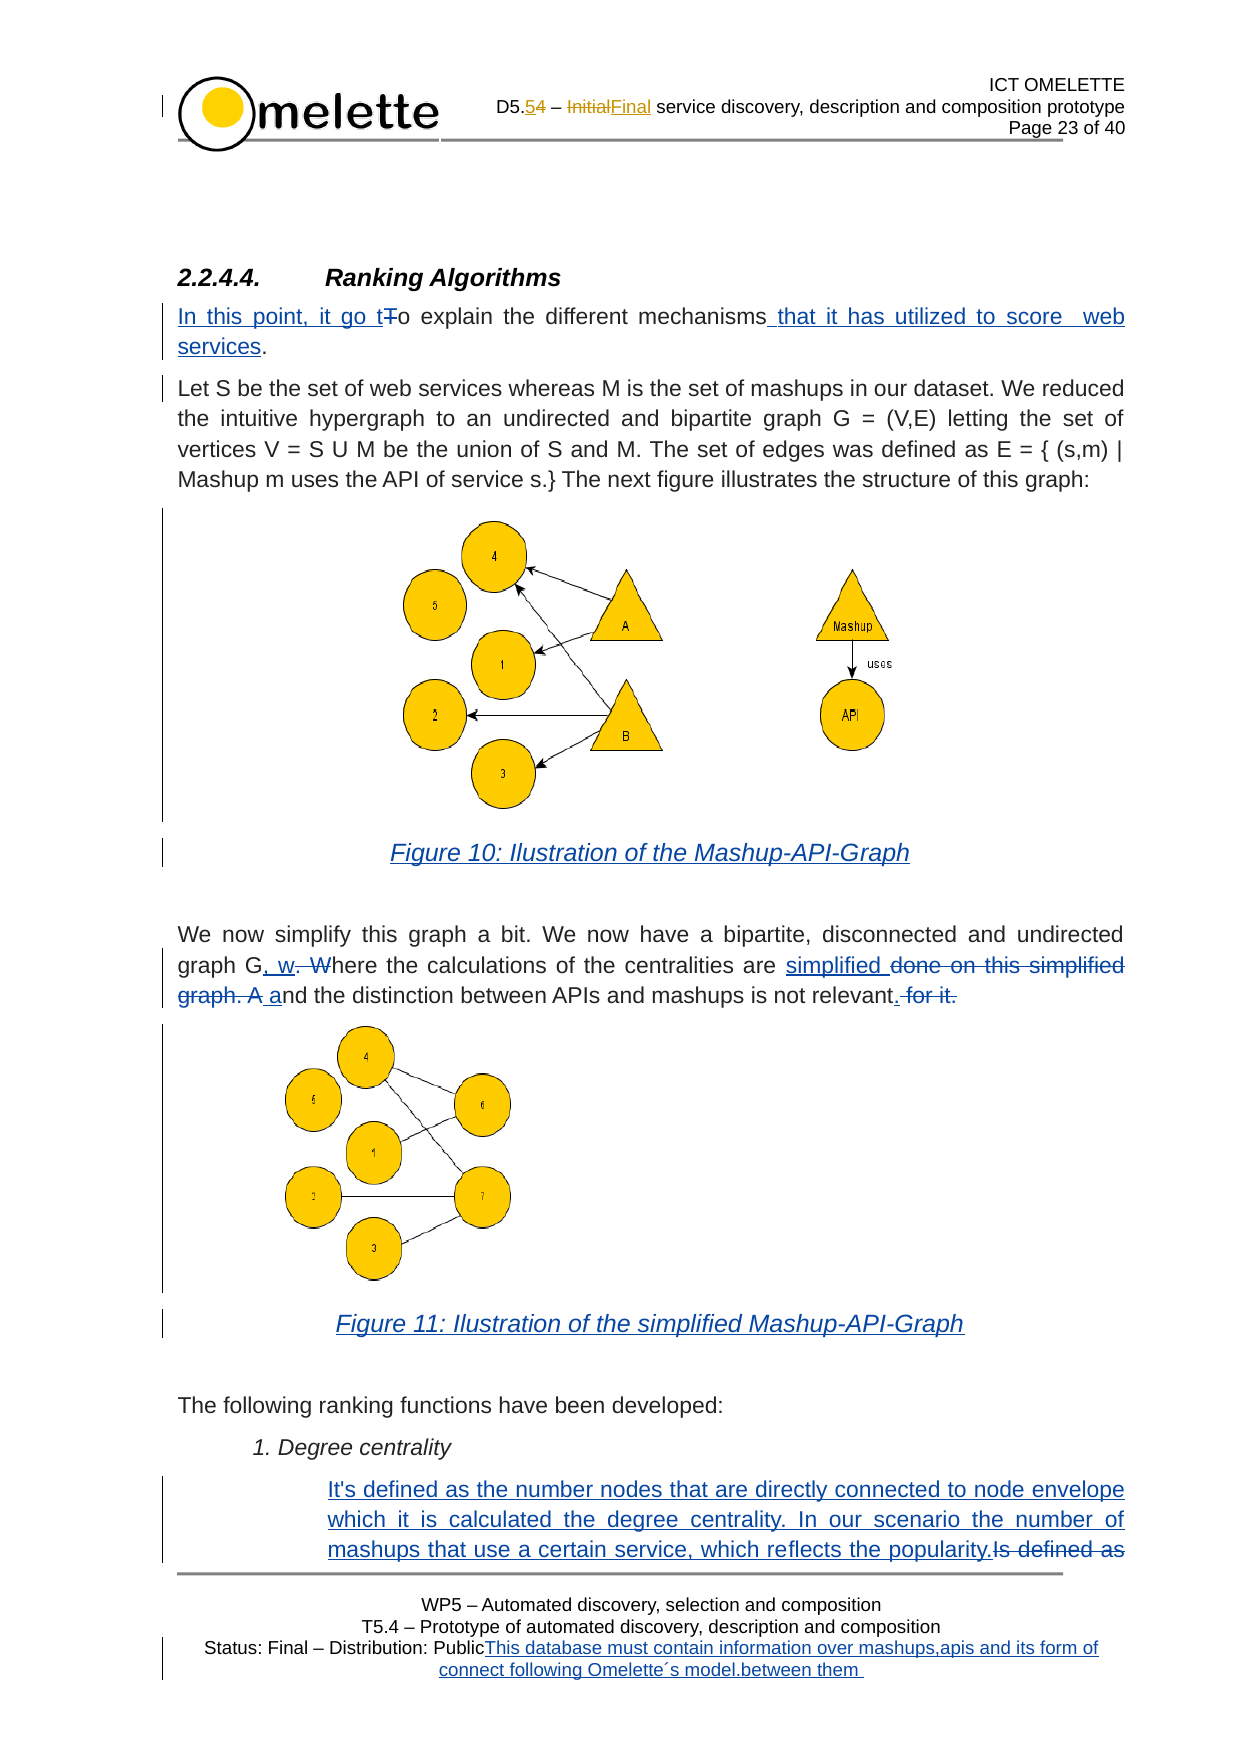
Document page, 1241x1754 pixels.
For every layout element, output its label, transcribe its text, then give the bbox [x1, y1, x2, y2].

picture [177, 1023, 610, 1293]
picture [393, 507, 909, 822]
text Figure 10: Ilustration of the Mashup-API-Graph [177, 838, 1125, 867]
text It's defined as the number nodes that are directly connected to node envelope which it is calculated the degree centrality. In our scenario the number of mashups that use a certain service, which reflects the popularity. [327, 1476, 1125, 1499]
text It's defined as the number nodes that are directly connected to node envelope which it is calculated the degree centrality. In our scenario the number of mashups that use a certain service, which reflects the popularity. [327, 1530, 1125, 1563]
text Figure 11: Ilustration of the simplified Mashup-API-Graph [177, 1309, 1125, 1338]
text The following ranking functions have been developed: [177, 1392, 1125, 1418]
text Let S be the set of web services whereas M is the set of mashups in our dataset. We reduced the intuitive hypergraph to an undirected and bipartite graph G = (V,E) letting the set of vertices V = S U M be the union of S and M. The set of edges was defined as E = { (s,m) | Mashup m uses the API of service s.} The next figure illustrates the structure of this graph: [177, 375, 1125, 492]
subtitle Ranking Algorithms [177, 262, 1125, 291]
text We now simplify this graph a bit. We now have a bipartite, disconnected and undirected graph G, where the calculations of the centralities are simplified and the distinction between APIs and mashups is not relevant. [177, 921, 1125, 1008]
list 1. Degree centrality [215, 1434, 1125, 1460]
text In this point, it go to explain the different mechanisms that it has utilized to score web services. [177, 303, 1125, 359]
text It's defined as the number nodes that are directly connected to node envelope which it is calculated the degree centrality. In our scenario the number of mashups that use a certain service, which reflects the popularity. [327, 1500, 1125, 1529]
picture [178, 76, 439, 152]
